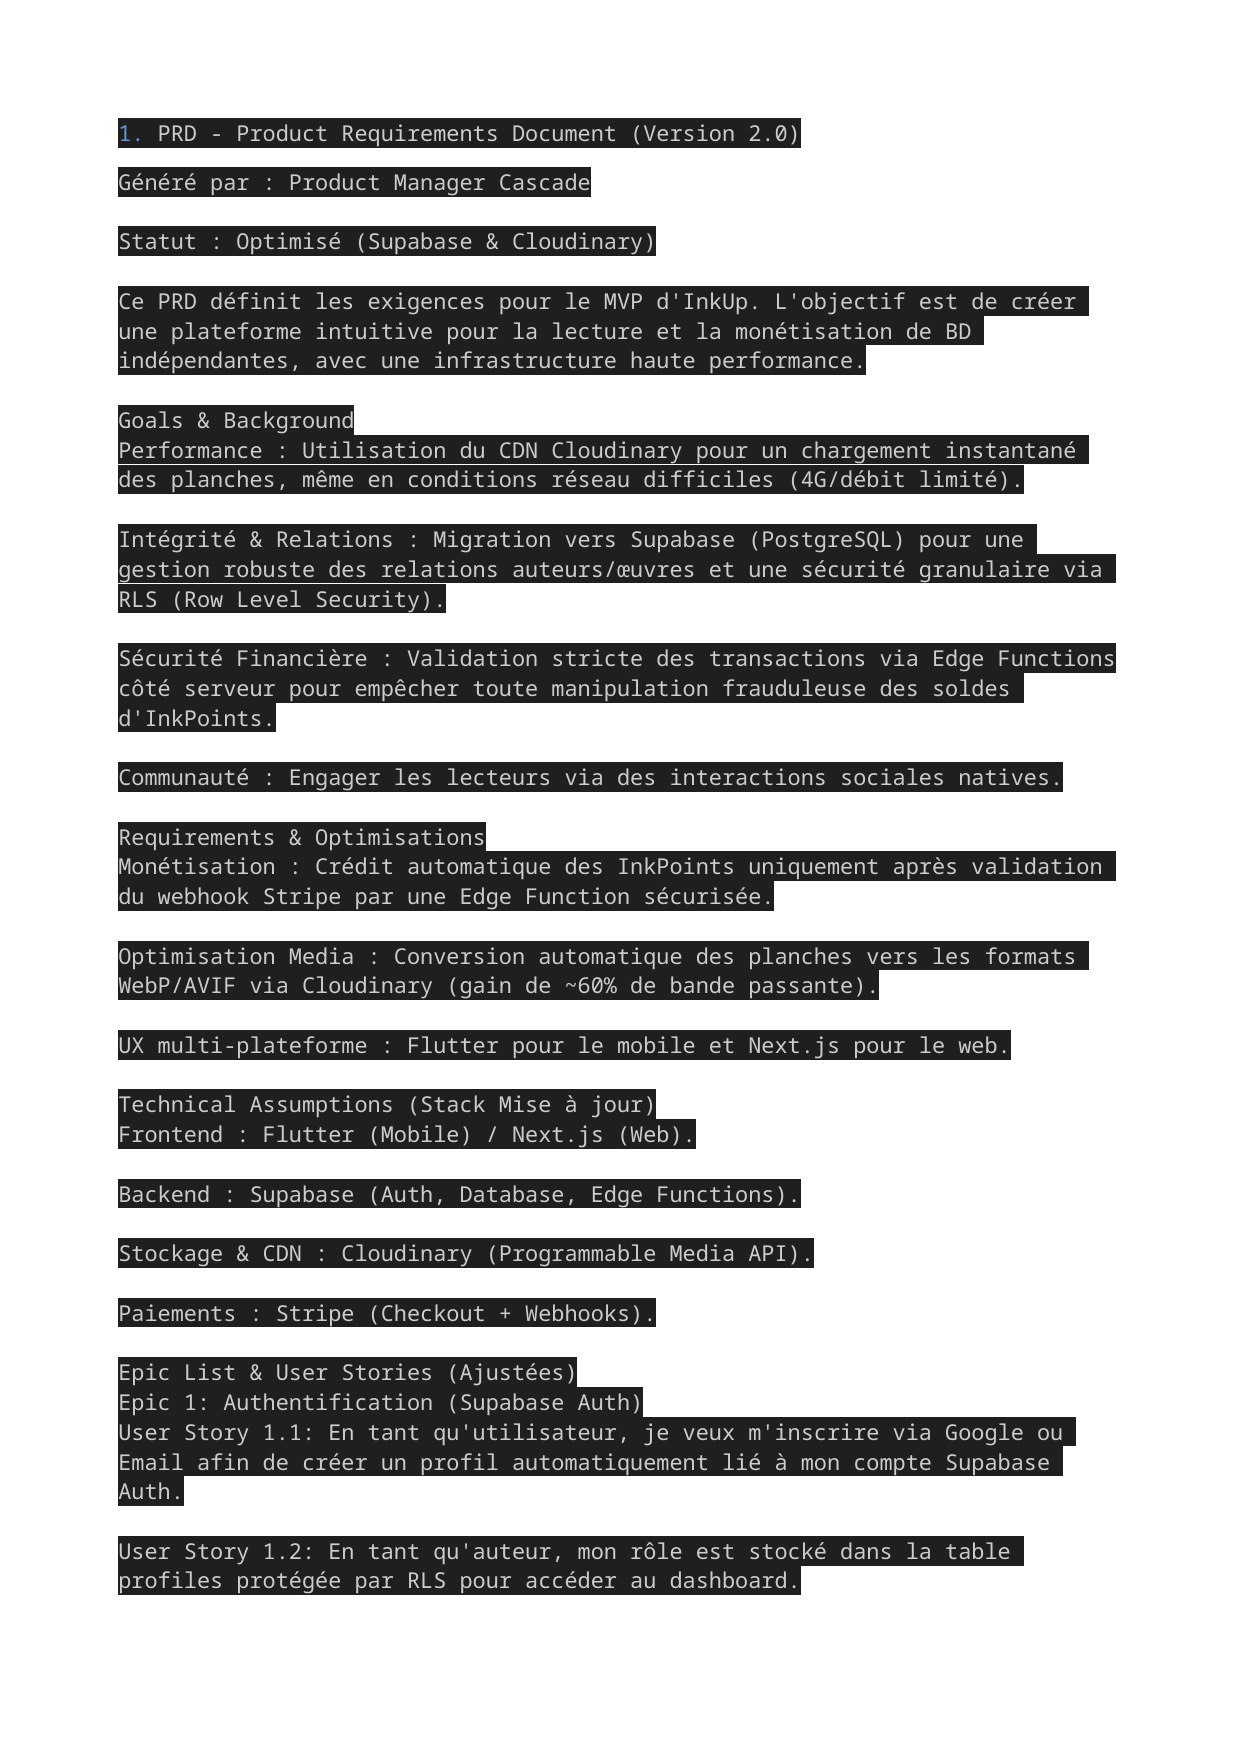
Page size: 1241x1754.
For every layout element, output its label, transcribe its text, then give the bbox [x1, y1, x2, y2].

text Stockage & CDN : Cloudinary (Programmable Media API). [118, 1238, 1122, 1268]
text Requirements & Optimisations [118, 822, 1122, 851]
text Monétisation : Crédit automatique des InkPoints uniquement après validation du webhook Stripe par une Edge Function sécurisée. [118, 851, 1122, 911]
text User Story 1.1: En tant qu'utilisateur, je veux m'inscrire via Google ou Email afin de créer un profil automatiquement lié à mon compte Supabase Auth. [118, 1417, 1122, 1506]
text Optimisation Media : Conversion automatique des planches vers les formats WebP/AVIF via Cloudinary (gain de ~60% de bande passante). [118, 941, 1122, 1000]
text Goals & Background [118, 405, 1122, 435]
text Paiements : Stripe (Checkout + Webhooks). [118, 1298, 1122, 1327]
text Sécurité Financière : Validation stricte des transactions via Edge Functions côté serveur pour empêcher toute manipulation frauduleuse des soldes d'InkPoints. [118, 643, 1122, 732]
text Intégrité & Relations : Migration vers Supabase (PostgreSQL) pour une gestion robuste des relations auteurs/œuvres et une sécurité granulaire via RLS (Row Level Security). [118, 524, 1122, 613]
text User Story 1.2: En tant qu'auteur, mon rôle est stocké dans la table profiles protégée par RLS pour accéder au dashboard. [118, 1536, 1122, 1595]
text Communauté : Engager les lecteurs via des interactions sociales natives. [118, 762, 1122, 792]
text 1. PRD - Product Requirements Document (Version 2.0) [118, 118, 1122, 148]
text Statut : Optimisé (Supabase & Cloudinary) [118, 226, 1122, 256]
text Ce PRD définit les exigences pour le MVP d'InkUp. L'objectif est de créer une plateforme intuitive pour la lecture et la monétisation de BD indépendantes, avec une infrastructure haute performance. [118, 286, 1122, 375]
text Généré par : Product Manager Cascade [118, 167, 1122, 197]
text Backend : Supabase (Auth, Database, Edge Functions). [118, 1179, 1122, 1208]
text Epic 1: Authentification (Supabase Auth) [118, 1387, 1122, 1417]
text Frontend : Flutter (Mobile) / Next.js (Web). [118, 1119, 1122, 1149]
text Technical Assumptions (Stack Mise à jour) [118, 1089, 1122, 1119]
text Epic List & User Stories (Ajustées) [118, 1357, 1122, 1387]
text Performance : Utilisation du CDN Cloudinary pour un chargement instantané des planches, même en conditions réseau difficiles (4G/débit limité). [118, 435, 1122, 494]
text UX multi-plateforme : Flutter pour le mobile et Next.js pour le web. [118, 1030, 1122, 1060]
